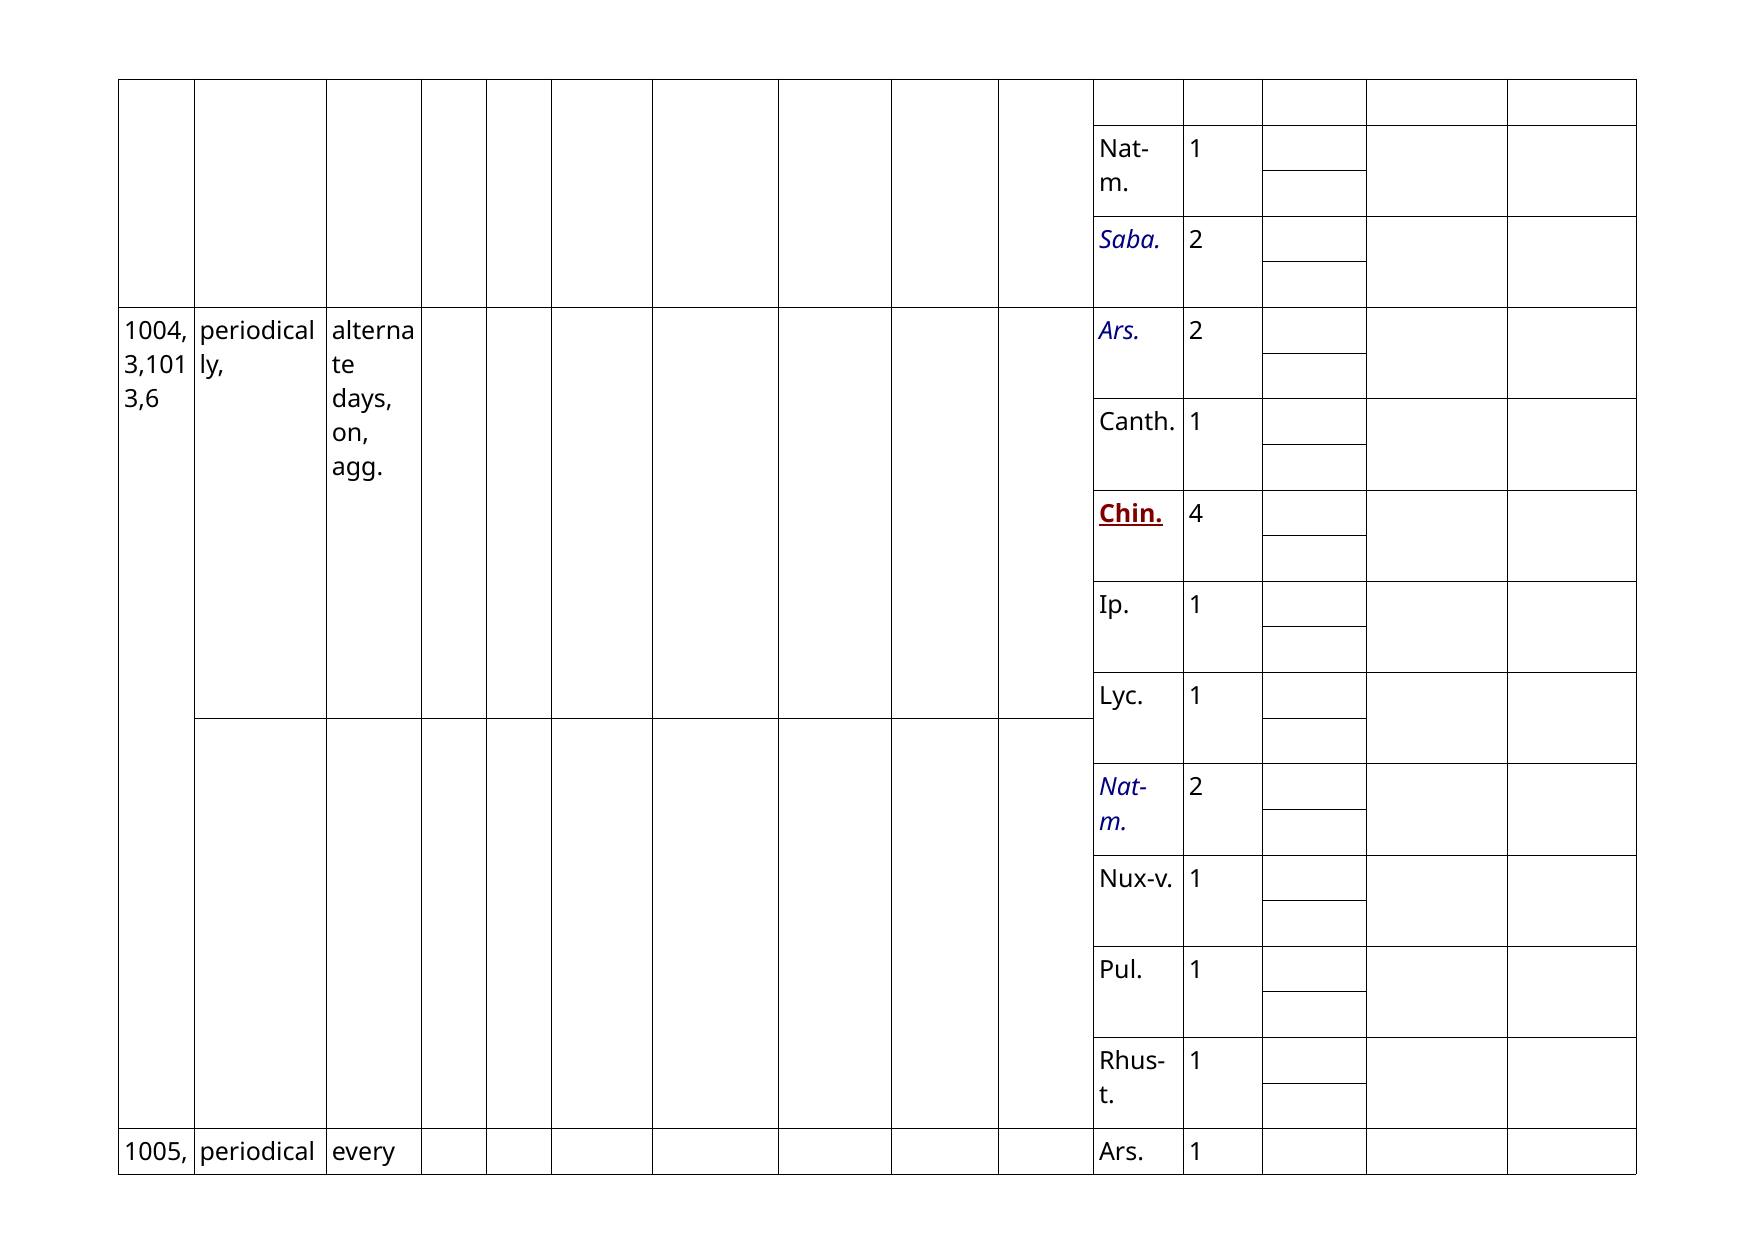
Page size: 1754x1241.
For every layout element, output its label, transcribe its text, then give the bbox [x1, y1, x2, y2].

table_cell [552, 1129, 652, 1174]
table_cell 2 [1184, 764, 1262, 854]
table_cell [999, 308, 1093, 718]
table_cell 1 [1184, 856, 1262, 946]
table_cell [653, 308, 778, 718]
table_cell [1508, 126, 1636, 216]
table_cell periodical [195, 1129, 326, 1174]
table_cell [1263, 764, 1366, 809]
table_cell Lyc. [1094, 673, 1183, 763]
table_cell [779, 80, 891, 307]
table_cell [1263, 1129, 1366, 1174]
table_cell [1367, 764, 1507, 854]
table_cell [487, 308, 551, 718]
table_cell [1367, 80, 1507, 124]
table_cell 2 [1184, 308, 1262, 398]
table_cell [1367, 1129, 1507, 1174]
table_cell [999, 80, 1093, 307]
table_cell [1263, 80, 1366, 124]
table_cell [487, 1129, 551, 1174]
table_cell [487, 719, 551, 1128]
table_cell [195, 719, 326, 1128]
table_cell [422, 80, 486, 307]
table_cell [892, 719, 998, 1128]
table_cell [999, 719, 1093, 1128]
table_cell [779, 1129, 891, 1174]
table_cell [1263, 536, 1366, 581]
table_cell [1508, 856, 1636, 946]
table_cell [1263, 399, 1366, 444]
table_cell Ars. [1094, 308, 1183, 398]
table_cell 1 [1184, 1038, 1262, 1128]
table_cell [327, 80, 421, 307]
table_cell [1508, 673, 1636, 763]
table_cell [1263, 810, 1366, 854]
table_cell [1508, 1038, 1636, 1128]
table_cell alternate days, on, agg. [327, 308, 421, 718]
table_cell Nux-v. [1094, 856, 1183, 946]
table_cell every [327, 1129, 421, 1174]
table_cell [1263, 1038, 1366, 1083]
table_cell [1263, 856, 1366, 900]
table_cell [1263, 262, 1366, 307]
table_cell [1263, 126, 1366, 170]
table_cell 1 [1184, 399, 1262, 489]
table_cell [119, 80, 194, 307]
table_cell [1263, 719, 1366, 763]
table_cell [422, 1129, 486, 1174]
table_cell Canth. [1094, 399, 1183, 489]
table_cell [1508, 764, 1636, 854]
table_cell Pul. [1094, 947, 1183, 1037]
table_cell [1263, 947, 1366, 991]
table_cell [779, 719, 891, 1128]
table_cell [1263, 627, 1366, 672]
table_cell 1 [1184, 582, 1262, 672]
table_cell Saba. [1094, 217, 1183, 307]
table_cell [1263, 673, 1366, 718]
table_cell [1367, 491, 1507, 581]
table_cell [1367, 399, 1507, 489]
table_cell [1094, 80, 1183, 124]
table_cell [892, 80, 998, 307]
table_cell [892, 1129, 998, 1174]
table_cell [1263, 308, 1366, 353]
table_cell Nat-m. [1094, 126, 1183, 216]
table_cell [653, 719, 778, 1128]
table_cell [1263, 491, 1366, 535]
table_cell [422, 308, 486, 718]
table_cell [1184, 80, 1262, 124]
table_cell [552, 719, 652, 1128]
table_cell [1367, 126, 1507, 216]
table_cell [1508, 491, 1636, 581]
table_cell Chin. [1094, 491, 1183, 581]
table_cell Ip. [1094, 582, 1183, 672]
table_cell 1 [1184, 1129, 1262, 1174]
table_cell [1263, 992, 1366, 1037]
table_cell [1367, 947, 1507, 1037]
table_cell 1004,3,1013,6 [119, 308, 194, 1128]
table_cell [1508, 399, 1636, 489]
table_cell [1367, 582, 1507, 672]
table_cell [1263, 582, 1366, 626]
table_cell [1263, 445, 1366, 489]
table_cell 1 [1184, 673, 1262, 763]
table_cell [552, 80, 652, 307]
table_cell periodically, [195, 308, 326, 718]
table_cell 1005, [119, 1129, 194, 1174]
table_cell [1367, 1038, 1507, 1128]
table_cell 1 [1184, 126, 1262, 216]
table_cell [487, 80, 551, 307]
table_cell [1263, 901, 1366, 946]
table_cell [1508, 80, 1636, 124]
table_cell [1263, 354, 1366, 398]
table_cell [195, 80, 326, 307]
table_cell [1263, 1084, 1366, 1128]
table_cell [1508, 308, 1636, 398]
table_cell Nat-m. [1094, 764, 1183, 854]
table_cell [653, 1129, 778, 1174]
table_cell [552, 308, 652, 718]
table_cell [1508, 1129, 1636, 1174]
table_cell 2 [1184, 217, 1262, 307]
table_cell [1263, 217, 1366, 261]
table_cell [653, 80, 778, 307]
table_cell Rhus-t. [1094, 1038, 1183, 1128]
table_cell [999, 1129, 1093, 1174]
table_cell 1 [1184, 947, 1262, 1037]
table_cell [1367, 673, 1507, 763]
table_cell [422, 719, 486, 1128]
table_cell [892, 308, 998, 718]
table_cell [1508, 217, 1636, 307]
table_cell [1367, 856, 1507, 946]
table_cell Ars. [1094, 1129, 1183, 1174]
table_cell [779, 308, 891, 718]
table_cell [1367, 217, 1507, 307]
table_cell [1263, 171, 1366, 216]
table_cell [327, 719, 421, 1128]
table_cell [1367, 308, 1507, 398]
table_cell [1508, 582, 1636, 672]
table_cell 4 [1184, 491, 1262, 581]
table_cell [1508, 947, 1636, 1037]
